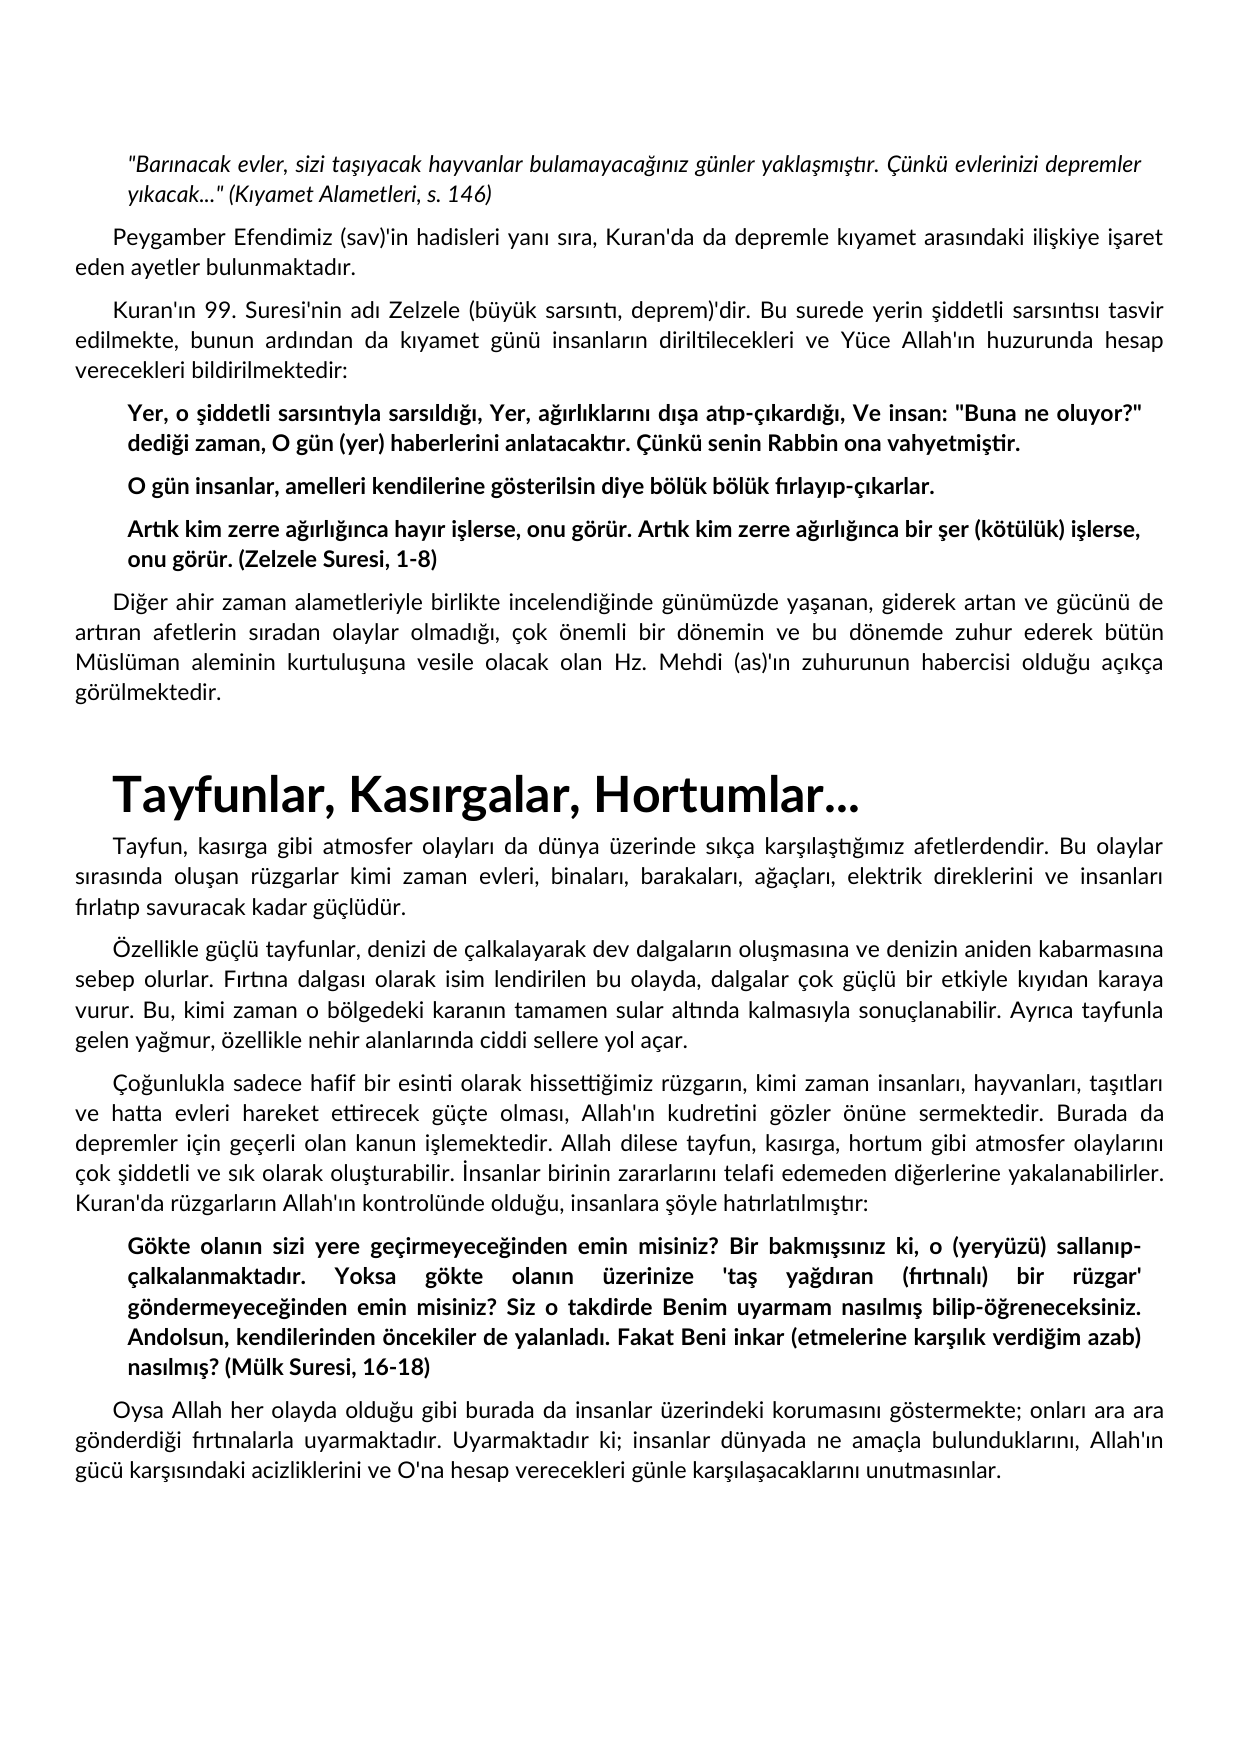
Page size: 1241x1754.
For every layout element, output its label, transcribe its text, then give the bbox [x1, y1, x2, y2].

text Diğer ahir zaman alametleriyle birlikte incelendiğinde günümüzde yaşanan, giderek artan ve gücünü de artıran afetlerin sıradan olaylar olmadığı, çok önemli bir dönemin ve bu dönemde zuhur ederek bütün Müslüman aleminin kurtuluşuna vesile olacak olan Hz. Mehdi (as)'ın zuhurunun habercisi olduğu açıkça görülmektedir. [75, 587, 1165, 706]
text Artık kim zerre ağırlığınca hayır işlerse, onu görür. Artık kim zerre ağırlığınca bir şer (kötülük) işlerse, onu görür. (Zelzele Suresi, 1-8) [127, 514, 1143, 572]
text Çoğunlukla sadece hafif bir esinti olarak hissettiğimiz rüzgarın, kimi zaman insanları, hayvanları, taşıtları ve hatta evleri hareket ettirecek güçte olması, Allah'ın kudretini gözler önüne sermektedir. Burada da depremler için geçerli olan kanun işlemektedir. Allah dilese tayfun, kasırga, hortum gibi atmosfer olaylarını çok şiddetli ve sık olarak oluşturabilir. İnsanlar birinin zararlarını telafi edemeden diğerlerine yakalanabilirler. Kuran'da rüzgarların Allah'ın kontrolünde olduğu, insanlara şöyle hatırlatılmıştır: [75, 1068, 1165, 1217]
text Yer, o şiddetli sarsıntıyla sarsıldığı, Yer, ağırlıklarını dışa atıp-çıkardığı, Ve insan: "Buna ne oluyor?" dediği zaman, O gün (yer) haberlerini anlatacaktır. Çünkü senin Rabbin ona vahyetmiştir. [127, 399, 1143, 457]
text Kuran'ın 99. Suresi'nin adı Zelzele (büyük sarsıntı, deprem)'dir. Bu surede yerin şiddetli sarsıntısı tasvir edilmekte, bunun ardından da kıyamet günü insanların diriltilecekleri ve Yüce Allah'ın huzurunda hesap verecekleri bildirilmektedir: [75, 296, 1165, 384]
text "Barınacak evler, sizi taşıyacak hayvanlar bulamayacağınız günler yaklaşmıştır. Çünkü evlerinizi depremler yıkacak..." (Kıyamet Alametleri, s. 146) [127, 150, 1143, 208]
subtitle Tayfunlar, Kasırgalar, Hortumlar... [112, 763, 1165, 823]
text O gün insanlar, amelleri kendilerine gösterilsin diye bölük bölük fırlayıp-çıkarlar. [127, 472, 1143, 499]
text Oysa Allah her olayda olduğu gibi burada da insanlar üzerindeki korumasını göstermekte; onları ara ara gönderdiği fırtınalarla uyarmaktadır. Uyarmaktadır ki; insanlar dünyada ne amaçla bulunduklarını, Allah'ın gücü karşısındaki acizliklerini ve O'na hesap verecekleri günle karşılaşacaklarını unutmasınlar. [75, 1395, 1165, 1483]
text Peygamber Efendimiz (sav)'in hadisleri yanı sıra, Kuran'da da depremle kıyamet arasındaki ilişkiye işaret eden ayetler bulunmaktadır. [75, 223, 1165, 281]
text Gökte olanın sizi yere geçirmeyeceğinden emin misiniz? Bir bakmışsınız ki, o (yeryüzü) sallanıp-çalkalanmaktadır. Yoksa gökte olanın üzerinize 'taş yağdıran (fırtınalı) bir rüzgar' göndermeyeceğinden emin misiniz? Siz o takdirde Benim uyarmam nasılmış bilip-öğreneceksiniz. Andolsun, kendilerinden öncekiler de yalanladı. Fakat Beni inkar (etmelerine karşılık verdiğim azab) nasılmış? (Mülk Suresi, 16-18) [127, 1232, 1143, 1380]
text Özellikle güçlü tayfunlar, denizi de çalkalayarak dev dalgaların oluşmasına ve denizin aniden kabarmasına sebep olurlar. Fırtına dalgası olarak isim lendirilen bu olayda, dalgalar çok güçlü bir etkiyle kıyıdan karaya vurur. Bu, kimi zaman o bölgedeki karanın tamamen sular altında kalmasıyla sonuçlanabilir. Ayrıca tayfunla gelen yağmur, özellikle nehir alanlarında ciddi sellere yol açar. [75, 935, 1165, 1053]
text Tayfun, kasırga gibi atmosfer olayları da dünya üzerinde sıkça karşılaştığımız afetlerdendir. Bu olaylar sırasında oluşan rüzgarlar kimi zaman evleri, binaları, barakaları, ağaçları, elektrik direklerini ve insanları fırlatıp savuracak kadar güçlüdür. [75, 832, 1165, 920]
